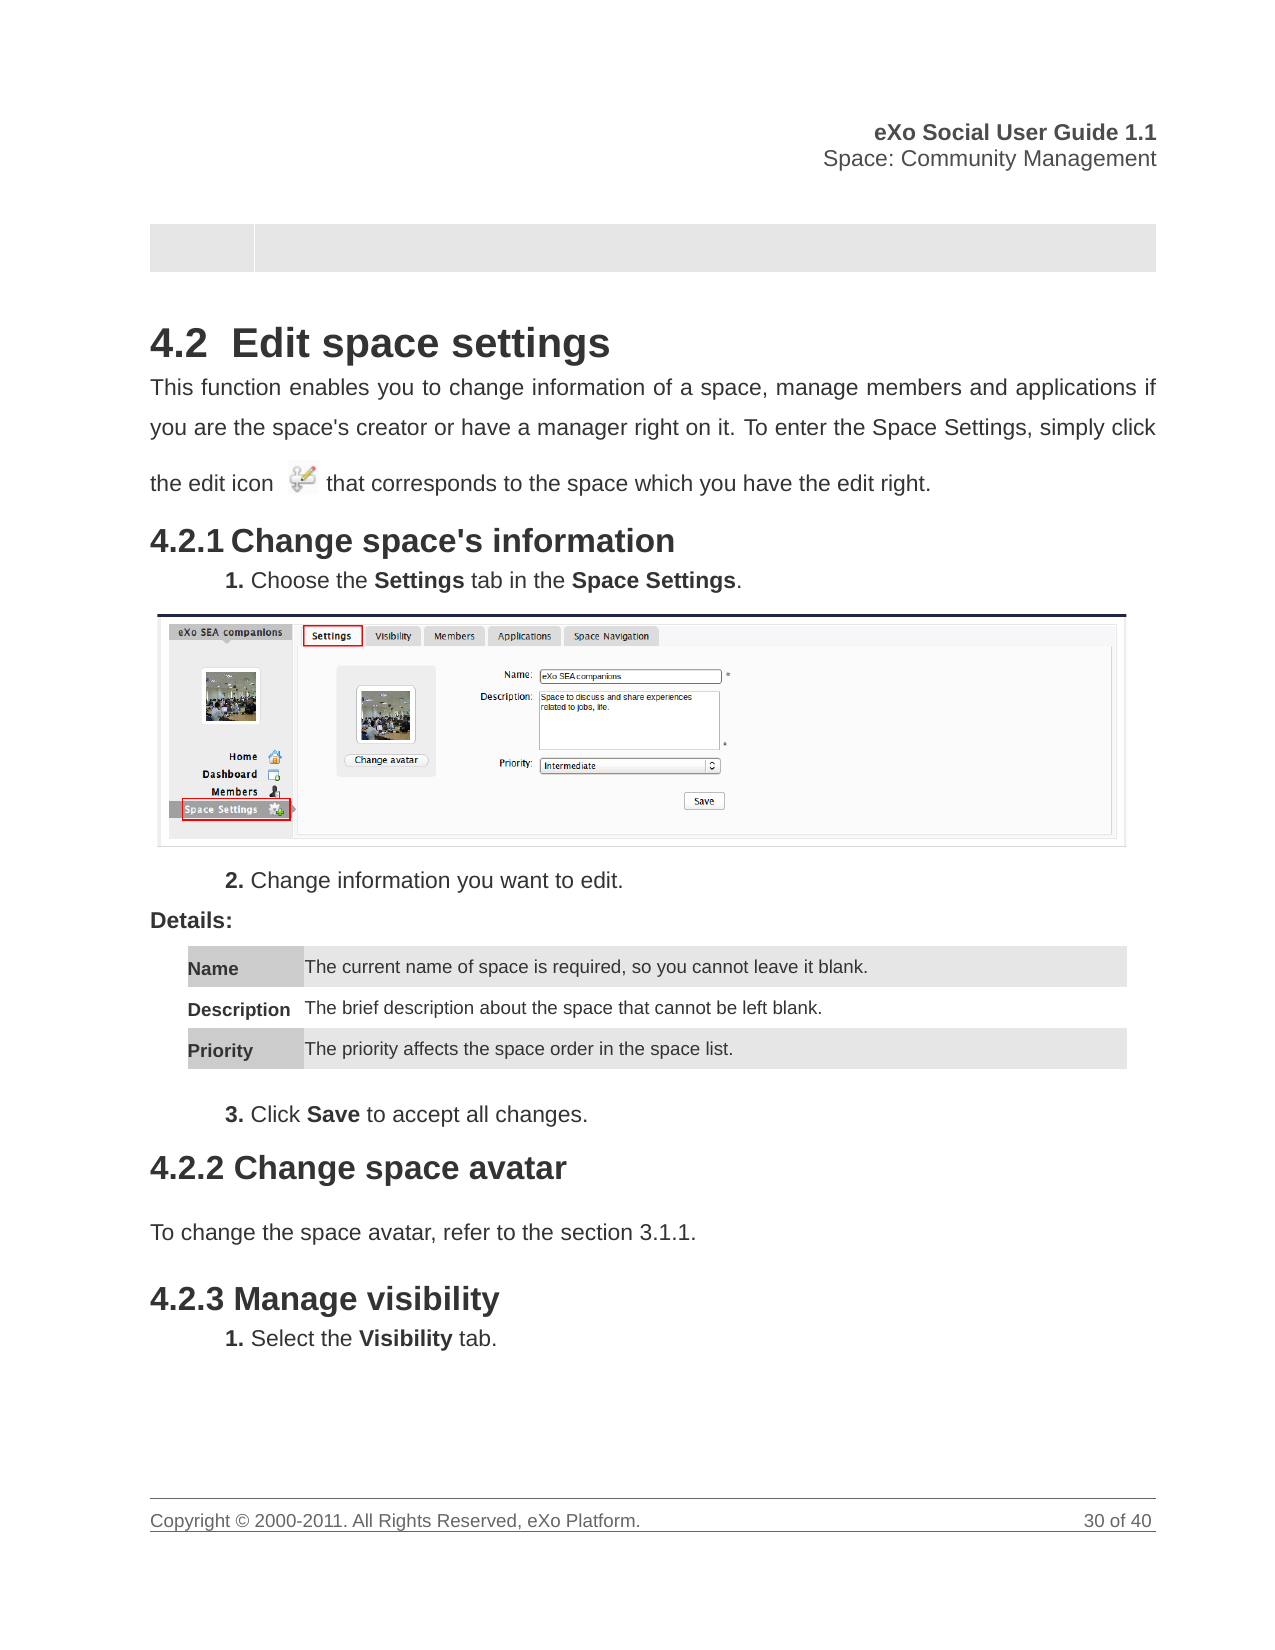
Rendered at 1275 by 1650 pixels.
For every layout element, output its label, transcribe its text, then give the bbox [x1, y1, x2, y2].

table_header [150, 224, 254, 272]
text Details: [150, 907, 1156, 933]
subtitle Edit space settings [150, 319, 1156, 367]
table_cell The brief description about the space that cannot be left blank. [304, 987, 1127, 1028]
table_header Name [188, 946, 304, 987]
list 3. Click Save to accept all changes. [187, 1101, 1156, 1128]
table_cell The priority affects the space order in the space list. [304, 1028, 1127, 1069]
text This function enables you to change information of a space, manage members and applications if you are the space's creator or have a manager right on it. To enter the Space Settings, simply click the edit icon that corresponds to the space which you have the edit right. [150, 374, 1156, 501]
subtitle Manage visibility [150, 1279, 1156, 1317]
table_cell Description [188, 987, 304, 1028]
subtitle Change space's information [150, 521, 1156, 560]
picture [287, 460, 319, 494]
table_cell Priority [188, 1028, 304, 1069]
list 1. Select the Visibility tab. [187, 1325, 1156, 1351]
list 2. Change information you want to edit. [187, 867, 1156, 893]
subtitle Change space avatar [150, 1148, 1156, 1187]
table_header The current name of space is required, so you cannot leave it blank. [304, 946, 1127, 987]
picture [157, 614, 1127, 847]
list 1. Choose the Settings tab in the Space Settings. [187, 567, 1156, 594]
table_header [255, 224, 1156, 272]
text To change the space avatar, refer to the section 3.1.1. [150, 1219, 1156, 1246]
